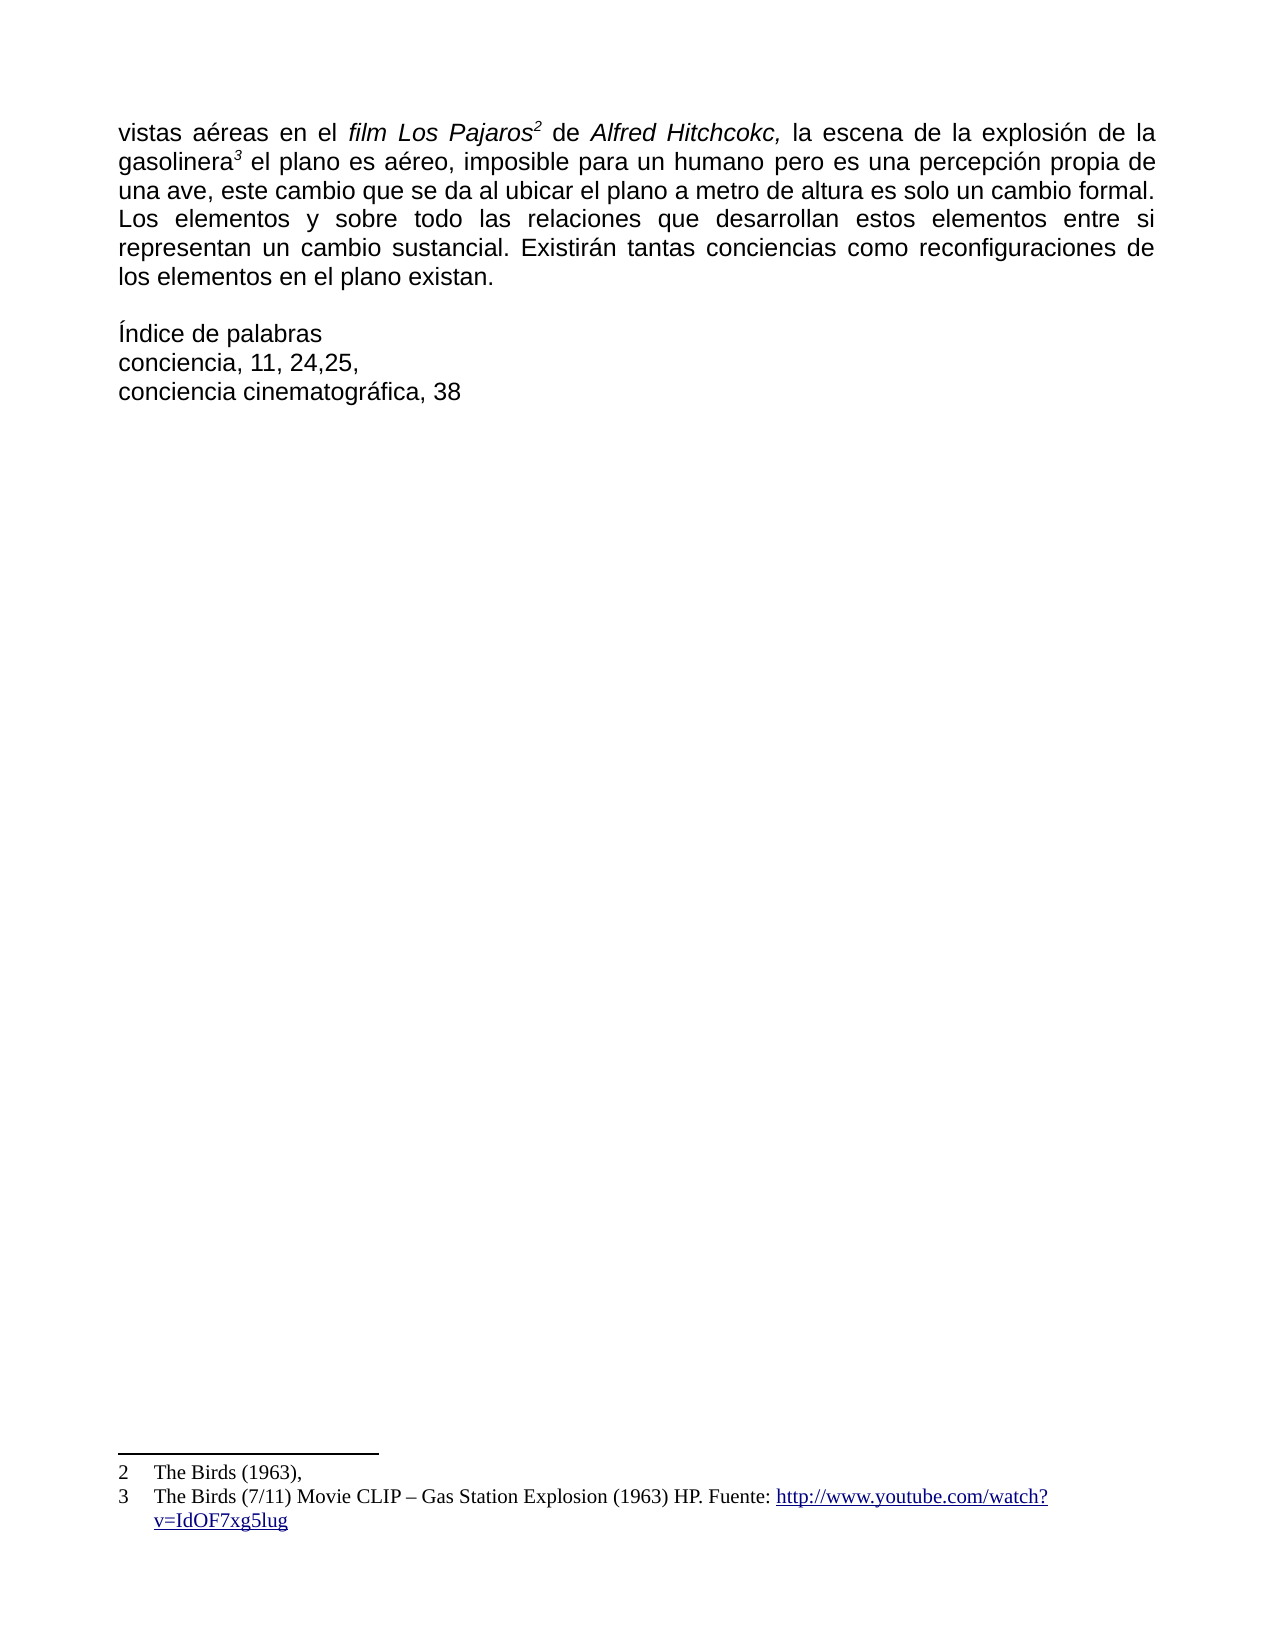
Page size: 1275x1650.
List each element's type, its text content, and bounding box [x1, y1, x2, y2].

text vistas aéreas en el film Los Pajaros de Alfred Hitchcokc, la escena de la explosión de la gasolinera el plano es aéreo, imposible para un humano pero es una percepción propia de una ave, este cambio que se da al ubicar el plano a metro de altura es solo un cambio formal. Los elementos y sobre todo las relaciones que desarrollan estos elementos entre si representan un cambio sustancial. Existirán tantas conciencias como reconfiguraciones de los elementos en el plano existan. [118, 118, 1157, 291]
text The Birds (1963), [118, 1460, 1157, 1484]
text conciencia cinematográfica, 38 [118, 377, 1157, 406]
text Índice de palabras [118, 319, 1157, 348]
text The Birds (7/11) Movie CLIP – Gas Station Explosion (1963) HP. Fuente: http://www.youtube.com/watch?v=IdOF7xg5lug [118, 1484, 1157, 1532]
text conciencia, 11, 24,25, [118, 348, 1157, 377]
